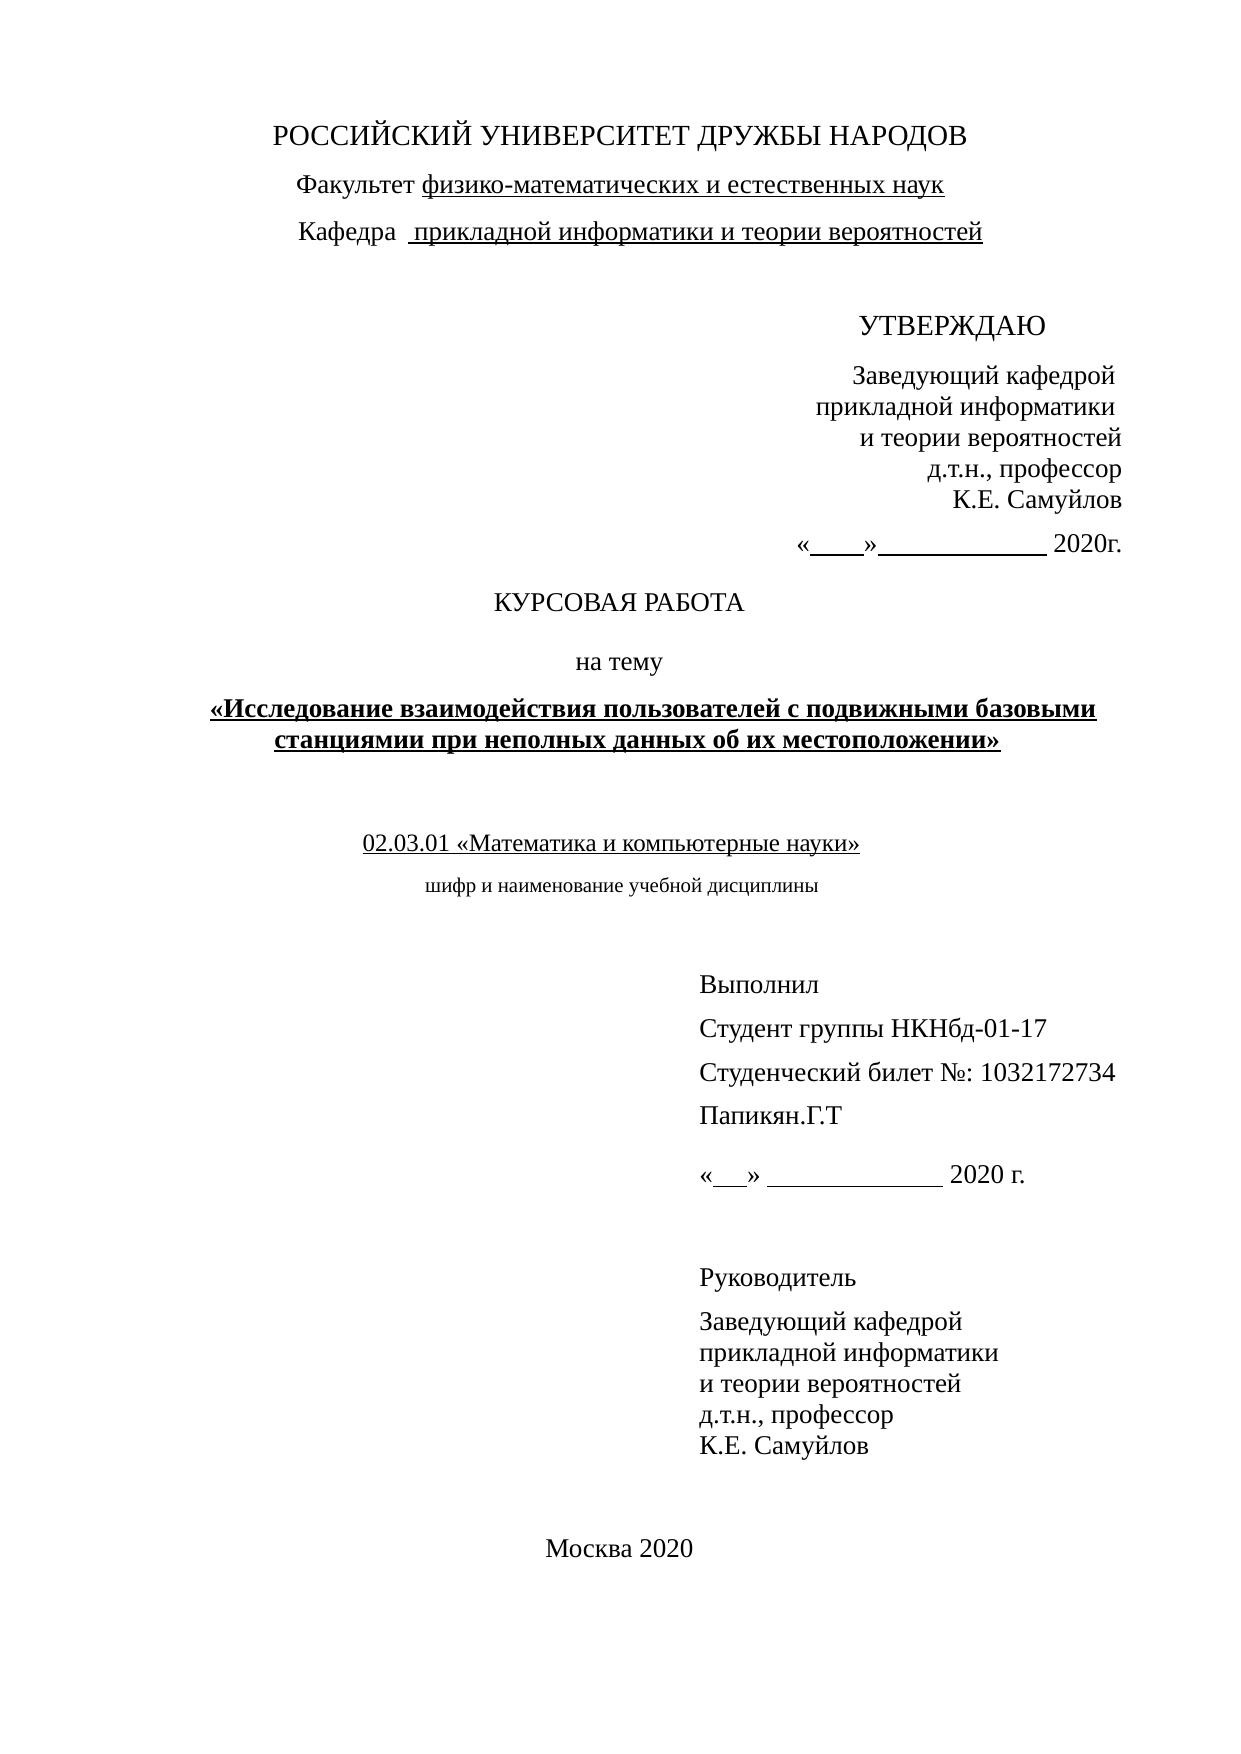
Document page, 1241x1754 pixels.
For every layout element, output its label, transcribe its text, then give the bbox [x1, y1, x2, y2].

text Заведующий кафедрой прикладной информатики и теории вероятностей д.т.н., профессор К.Е. Самуйлов [591, 1305, 1122, 1461]
text 02.03.01 «Математика и компьютерные науки» [116, 826, 1122, 857]
text Факультет физико-математических и естественных наук [118, 168, 1122, 199]
text « » 2020 г. [591, 1158, 1122, 1189]
text Москва 2020 [116, 1532, 1122, 1563]
text Кафедра прикладной информатики и теории вероятностей [118, 215, 1122, 246]
text Студент группы НКНбд-01-17 [591, 1012, 1122, 1043]
text Студенческий билет №: 1032172734 [591, 1056, 1122, 1087]
text Заведующий кафедрой прикладной информатики и теории вероятностей д.т.н., профессор К.Е. Самуйлов [576, 359, 1122, 514]
text «Исследование взаимодействия пользователей с подвижными базовыми [116, 692, 1122, 723]
text Папикян.Г.Т [591, 1099, 1122, 1130]
text станциямии при неполных данных об их местоположении» [116, 723, 1122, 754]
text РОССИЙСКИЙ УНИВЕРСИТЕТ ДРУЖБЫ НАРОДОВ [118, 118, 1122, 152]
text шифр и наименование учебной дисциплины [116, 873, 1122, 897]
text на тему [116, 645, 1122, 676]
text « » 2020г. [576, 527, 1122, 558]
text Руководитель [591, 1261, 1122, 1292]
text Выполнил [591, 968, 1122, 999]
text КУРСОВАЯ РАБОТА [116, 586, 1122, 617]
text Утверждаю [576, 308, 1046, 342]
